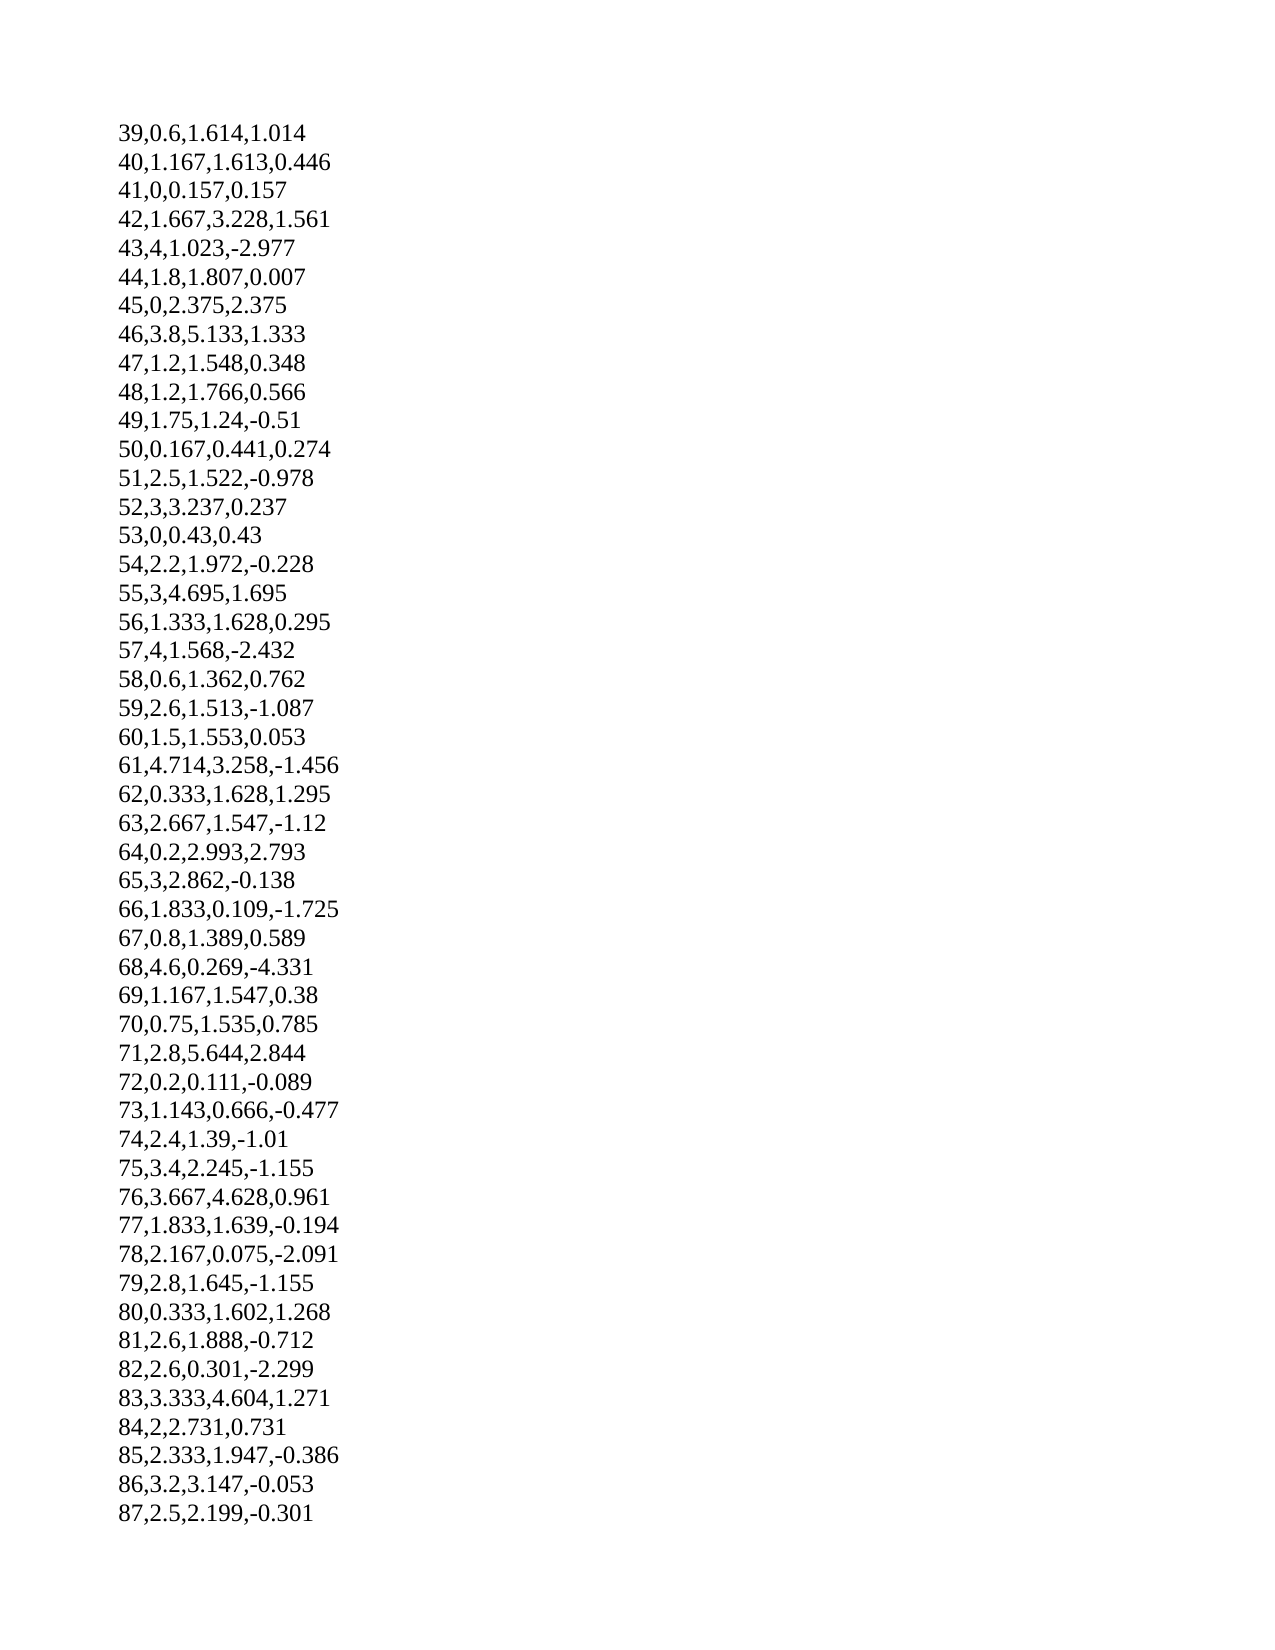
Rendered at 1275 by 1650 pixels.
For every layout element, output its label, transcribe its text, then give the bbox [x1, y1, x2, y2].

text 86,3.2,3.147,-0.053 [118, 1469, 1157, 1498]
text 82,2.6,0.301,-2.299 [118, 1354, 1157, 1383]
text 85,2.333,1.947,-0.386 [118, 1441, 1157, 1469]
text 80,0.333,1.602,1.268 [118, 1297, 1157, 1326]
text 75,3.4,2.245,-1.155 [118, 1153, 1157, 1182]
text 44,1.8,1.807,0.007 [118, 262, 1157, 291]
text 70,0.75,1.535,0.785 [118, 1009, 1157, 1038]
text 49,1.75,1.24,-0.51 [118, 406, 1157, 434]
text 59,2.6,1.513,-1.087 [118, 693, 1157, 722]
text 57,4,1.568,-2.432 [118, 636, 1157, 664]
text 46,3.8,5.133,1.333 [118, 319, 1157, 348]
text 65,3,2.862,-0.138 [118, 866, 1157, 894]
text 60,1.5,1.553,0.053 [118, 722, 1157, 751]
text 52,3,3.237,0.237 [118, 492, 1157, 521]
text 58,0.6,1.362,0.762 [118, 664, 1157, 693]
text 39,0.6,1.614,1.014 [118, 118, 1157, 147]
text 55,3,4.695,1.695 [118, 578, 1157, 607]
text 50,0.167,0.441,0.274 [118, 434, 1157, 463]
text 41,0,0.157,0.157 [118, 176, 1157, 204]
text 48,1.2,1.766,0.566 [118, 377, 1157, 406]
text 78,2.167,0.075,-2.091 [118, 1239, 1157, 1268]
text 79,2.8,1.645,-1.155 [118, 1268, 1157, 1297]
text 40,1.167,1.613,0.446 [118, 147, 1157, 176]
text 76,3.667,4.628,0.961 [118, 1182, 1157, 1211]
text 69,1.167,1.547,0.38 [118, 981, 1157, 1009]
text 47,1.2,1.548,0.348 [118, 348, 1157, 377]
text 62,0.333,1.628,1.295 [118, 779, 1157, 808]
text 73,1.143,0.666,-0.477 [118, 1096, 1157, 1124]
text 54,2.2,1.972,-0.228 [118, 549, 1157, 578]
text 87,2.5,2.199,-0.301 [118, 1498, 1157, 1527]
text 42,1.667,3.228,1.561 [118, 204, 1157, 233]
text 72,0.2,0.111,-0.089 [118, 1067, 1157, 1096]
text 53,0,0.43,0.43 [118, 521, 1157, 549]
text 56,1.333,1.628,0.295 [118, 607, 1157, 636]
text 84,2,2.731,0.731 [118, 1412, 1157, 1441]
text 51,2.5,1.522,-0.978 [118, 463, 1157, 492]
text 61,4.714,3.258,-1.456 [118, 751, 1157, 779]
text 45,0,2.375,2.375 [118, 291, 1157, 319]
text 64,0.2,2.993,2.793 [118, 837, 1157, 866]
text 81,2.6,1.888,-0.712 [118, 1326, 1157, 1354]
text 77,1.833,1.639,-0.194 [118, 1211, 1157, 1239]
text 63,2.667,1.547,-1.12 [118, 808, 1157, 837]
text 68,4.6,0.269,-4.331 [118, 952, 1157, 981]
text 43,4,1.023,-2.977 [118, 233, 1157, 262]
text 83,3.333,4.604,1.271 [118, 1383, 1157, 1412]
text 66,1.833,0.109,-1.725 [118, 894, 1157, 923]
text 67,0.8,1.389,0.589 [118, 923, 1157, 952]
text 71,2.8,5.644,2.844 [118, 1038, 1157, 1067]
text 74,2.4,1.39,-1.01 [118, 1124, 1157, 1153]
